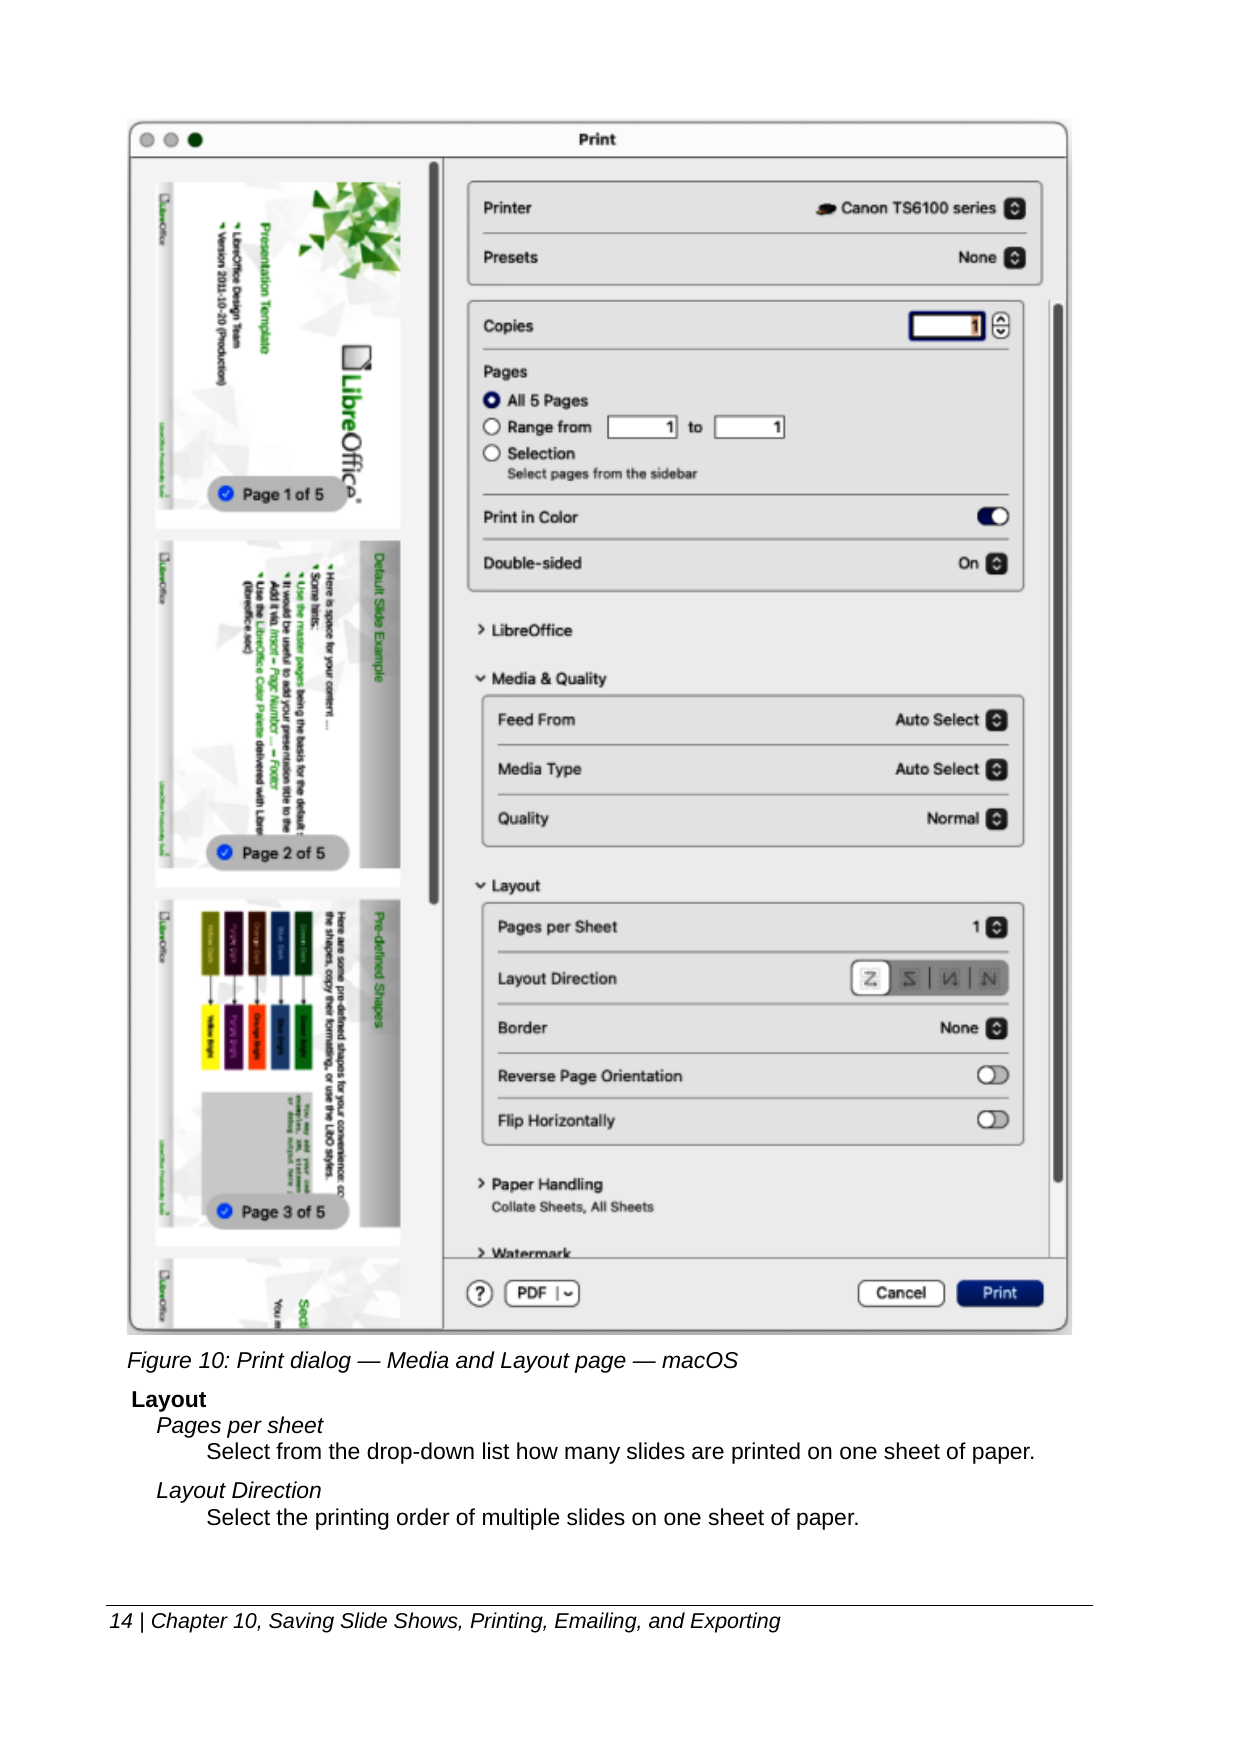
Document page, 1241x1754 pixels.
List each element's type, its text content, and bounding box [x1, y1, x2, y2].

text Layout Direction [156, 1477, 1093, 1503]
text Pages per sheet [156, 1412, 1093, 1438]
text Layout [131, 1386, 1093, 1412]
text Select from the drop-down list how many slides are printed on one sheet of paper. [206, 1438, 1093, 1465]
text Figure 10: Print dialog — Media and Layout page — macOS [127, 1347, 1072, 1373]
text Select the printing order of multiple slides on one sheet of paper. [206, 1503, 1093, 1530]
picture [126, 118, 1073, 1335]
